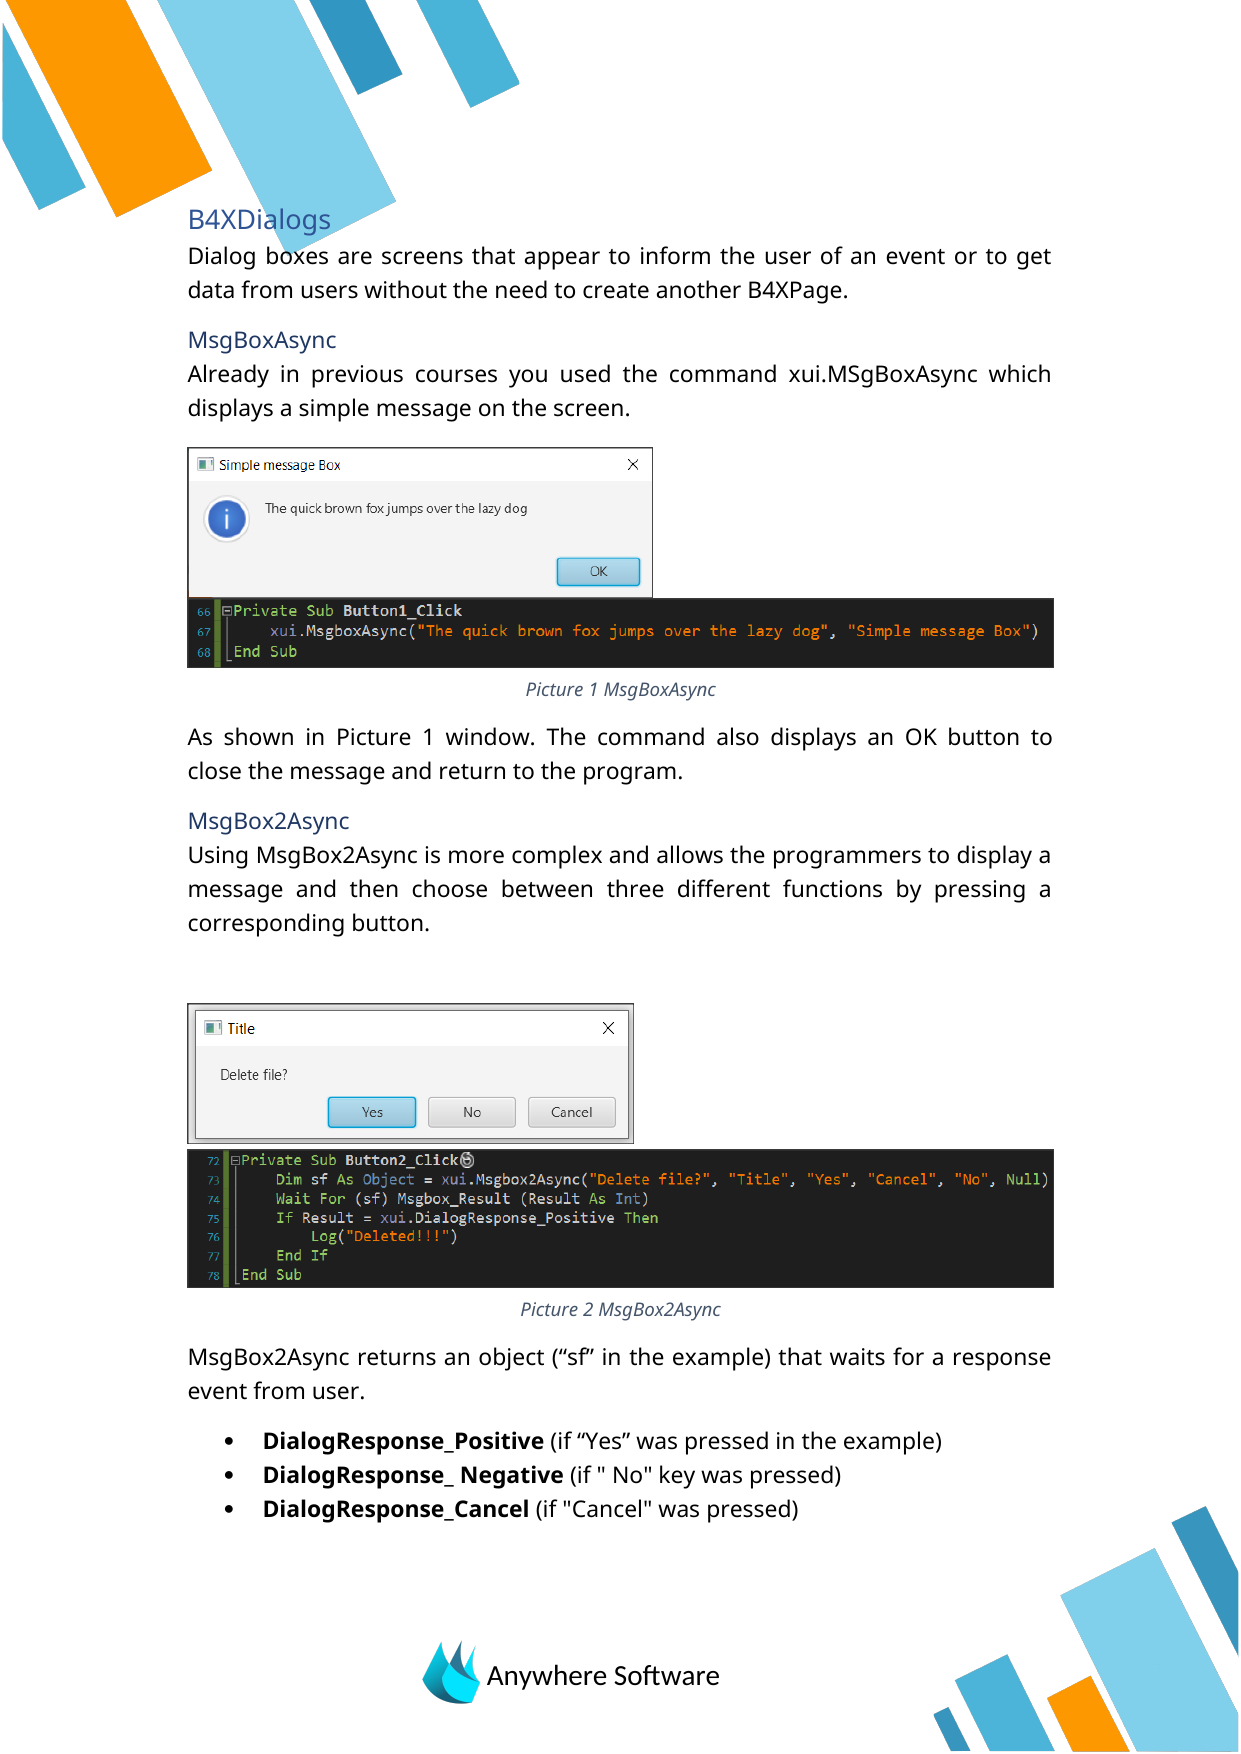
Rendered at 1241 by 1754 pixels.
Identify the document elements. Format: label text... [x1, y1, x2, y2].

subtitle MsgBox2Async [187, 805, 1053, 837]
list DialogResponse_Cancel (if "Cancel" was pressed) [225, 1493, 1053, 1524]
text As shown in Picture 10 window. The command also displays an OK button to close the message and return to the program. [187, 702, 1053, 786]
subtitle MsgBoxAsync [187, 324, 1053, 356]
list DialogResponse_ Negative (if " No" key was pressed) [225, 1459, 1053, 1490]
text Already in previous courses you used the command xui.MSgBoxAsync which displays a simple message on the screen. [187, 358, 1053, 423]
picture [187, 1003, 634, 1144]
list DialogResponse_Positive (if “Yes” was pressed in the example) [225, 1425, 1053, 1456]
text As shown in Picture 10 window. The command also displays an OK button to close the message and return to the program. [187, 668, 1053, 676]
picture [422, 1640, 481, 1704]
text MsgBox2Async returns an object (“sf” in the example) that waits for a response event from user. [187, 1322, 1053, 1406]
text [187, 1007, 1053, 1149]
text Dialog boxes are screens that appear to inform the user of an event or to get data from users without the need to create another B4XPage. [187, 240, 1053, 305]
picture [187, 1149, 1054, 1288]
text Picture 11 MsgBox2Async [187, 1297, 1053, 1322]
subtitle B4XDialogs [187, 200, 1053, 237]
picture [2, 0, 520, 256]
text As shown in Picture 10 window. The command also displays an OK button to close the message and return to the program. [187, 442, 1053, 598]
text Using MsgBox2Async is more complex and allows the programmers to display a message and then choose between three different functions by pressing a corresponding button. [187, 839, 1053, 938]
picture [933, 1506, 1239, 1752]
text Picture 10 MsgBoxAsync [187, 677, 1053, 702]
text [187, 1288, 1053, 1296]
picture [187, 447, 1054, 668]
